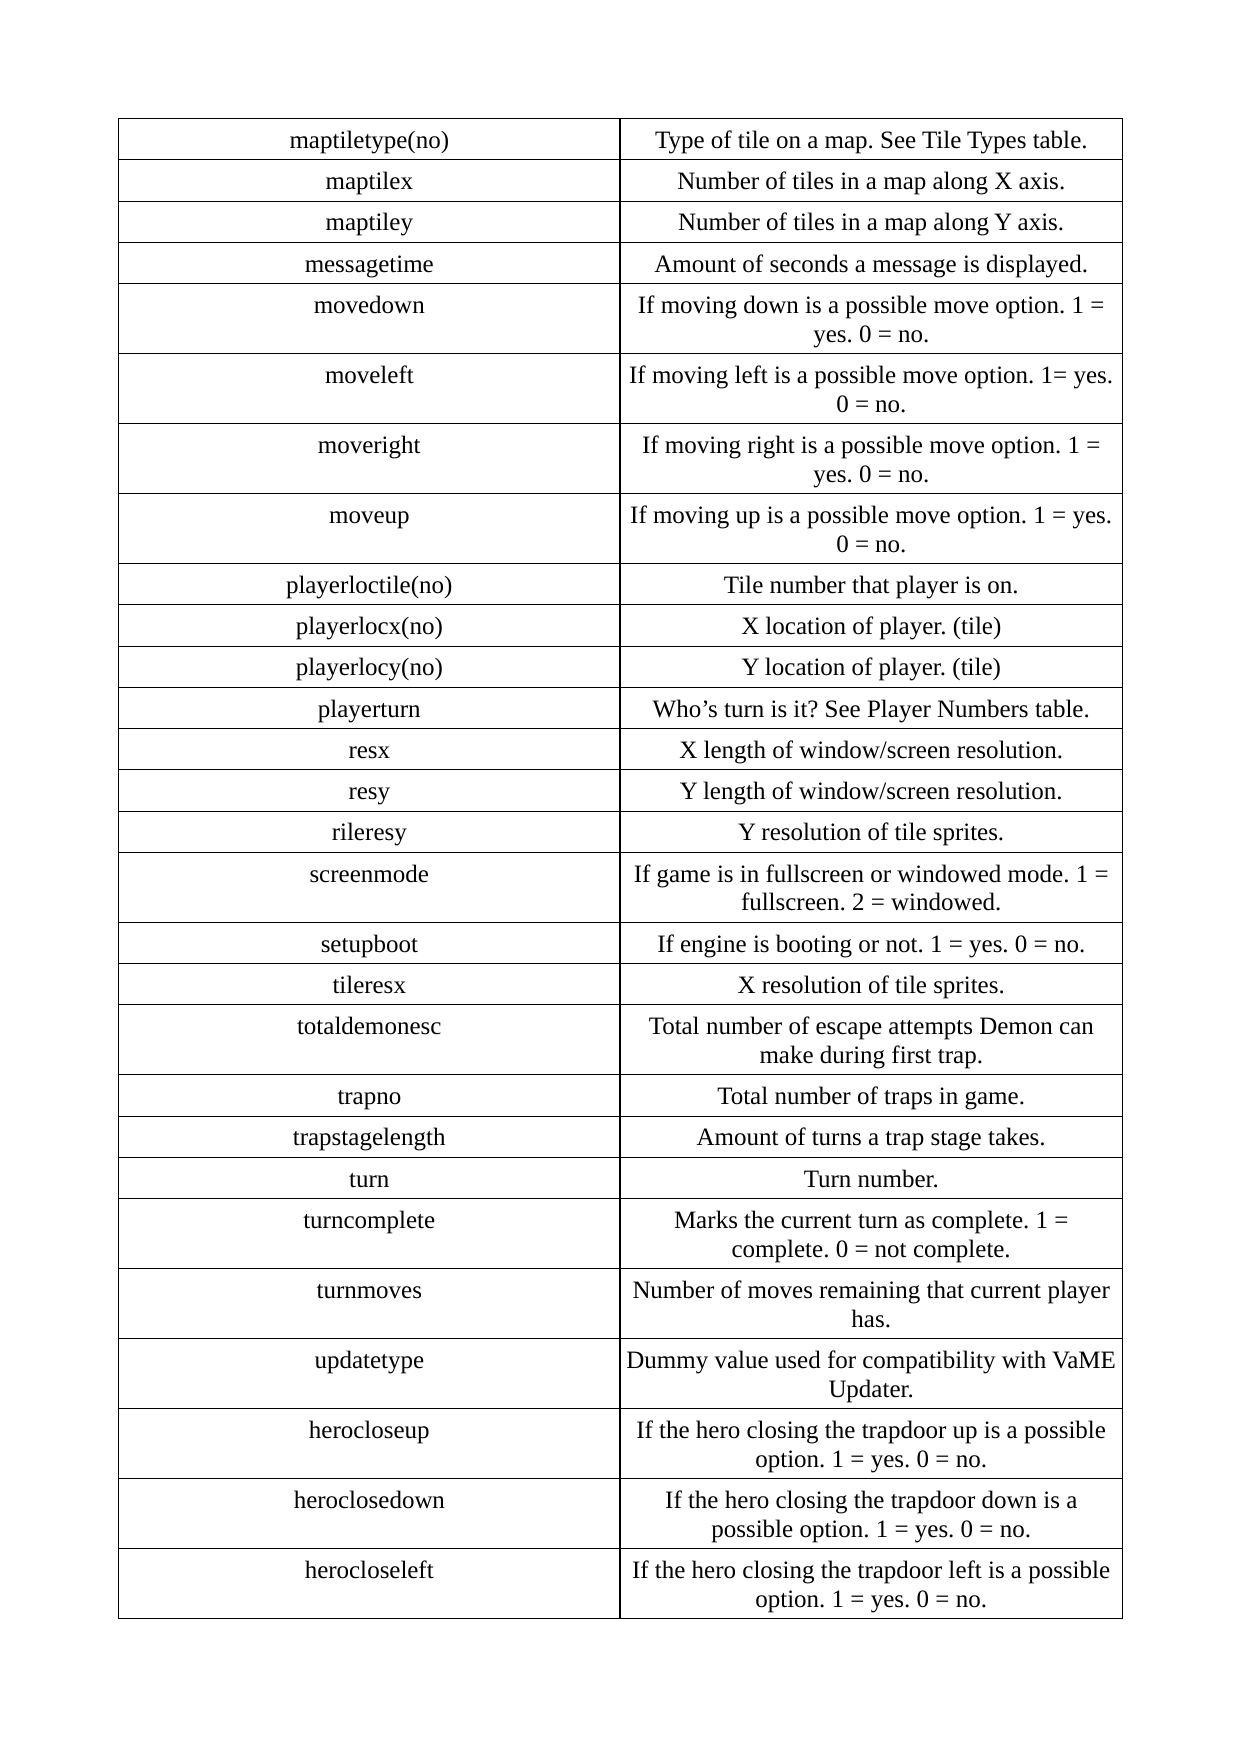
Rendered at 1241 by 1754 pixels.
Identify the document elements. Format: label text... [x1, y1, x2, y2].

table_cell updatetype [119, 1339, 619, 1408]
table_cell setupboot [119, 923, 619, 963]
table_cell trapno [119, 1075, 619, 1116]
table_cell moveright [119, 424, 619, 493]
table_cell playerlocx(no) [119, 605, 619, 646]
table_cell X resolution of tile sprites. [621, 964, 1122, 1004]
table_cell resy [119, 770, 619, 811]
table_cell X location of player. (tile) [621, 605, 1122, 646]
table_cell Total number of escape attempts Demon can make during first trap. [621, 1005, 1122, 1074]
table_cell X length of window/screen resolution. [621, 729, 1122, 769]
table_cell If moving right is a possible move option. 1 = yes. 0 = no. [621, 424, 1122, 493]
table_cell Type of tile on a map. See Tile Types table. [621, 119, 1122, 159]
table_cell Amount of seconds a message is displayed. [621, 243, 1122, 283]
table_cell maptilex [119, 160, 619, 201]
table_cell moveleft [119, 354, 619, 423]
table_cell If game is in fullscreen or windowed mode. 1 = fullscreen. 2 = windowed. [621, 853, 1122, 922]
table_cell heroclosedown [119, 1479, 619, 1548]
table_cell playerlocy(no) [119, 647, 619, 687]
table_cell If engine is booting or not. 1 = yes. 0 = no. [621, 923, 1122, 963]
table_cell Y location of player. (tile) [621, 647, 1122, 687]
table_cell messagetime [119, 243, 619, 283]
table_cell screenmode [119, 853, 619, 922]
table_cell totaldemonesc [119, 1005, 619, 1074]
table_cell herocloseleft [119, 1549, 619, 1618]
table_cell herocloseup [119, 1409, 619, 1478]
table_cell Total number of traps in game. [621, 1075, 1122, 1116]
table_cell Number of tiles in a map along Y axis. [621, 202, 1122, 242]
table_cell maptiley [119, 202, 619, 242]
table_cell If moving left is a possible move option. 1= yes. 0 = no. [621, 354, 1122, 423]
table_cell If the hero closing the trapdoor left is a possible option. 1 = yes. 0 = no. [621, 1549, 1122, 1618]
table_cell Amount of turns a trap stage takes. [621, 1117, 1122, 1157]
table_cell Number of tiles in a map along X axis. [621, 160, 1122, 201]
table_cell Dummy value used for compatibility with VaME Updater. [621, 1339, 1122, 1408]
table_cell playerturn [119, 688, 619, 728]
table_cell trapstagelength [119, 1117, 619, 1157]
table_cell rileresy [119, 812, 619, 852]
table_cell Y length of window/screen resolution. [621, 770, 1122, 811]
table_cell If moving up is a possible move option. 1 = yes. 0 = no. [621, 494, 1122, 563]
table_cell turnmoves [119, 1269, 619, 1338]
table_cell maptiletype(no) [119, 119, 619, 159]
table_cell Turn number. [621, 1158, 1122, 1198]
table_cell Marks the current turn as complete. 1 = complete. 0 = not complete. [621, 1199, 1122, 1268]
table_cell turn [119, 1158, 619, 1198]
table_cell turncomplete [119, 1199, 619, 1268]
table_cell Who’s turn is it? See Player Numbers table. [621, 688, 1122, 728]
table_cell movedown [119, 284, 619, 353]
table_cell If moving down is a possible move option. 1 = yes. 0 = no. [621, 284, 1122, 353]
table_cell moveup [119, 494, 619, 563]
table_cell playerloctile(no) [119, 564, 619, 604]
table_cell Y resolution of tile sprites. [621, 812, 1122, 852]
table_cell Tile number that player is on. [621, 564, 1122, 604]
table_cell tileresx [119, 964, 619, 1004]
table_cell Number of moves remaining that current player has. [621, 1269, 1122, 1338]
table_cell If the hero closing the trapdoor down is a possible option. 1 = yes. 0 = no. [621, 1479, 1122, 1548]
table_cell If the hero closing the trapdoor up is a possible option. 1 = yes. 0 = no. [621, 1409, 1122, 1478]
table_cell resx [119, 729, 619, 769]
